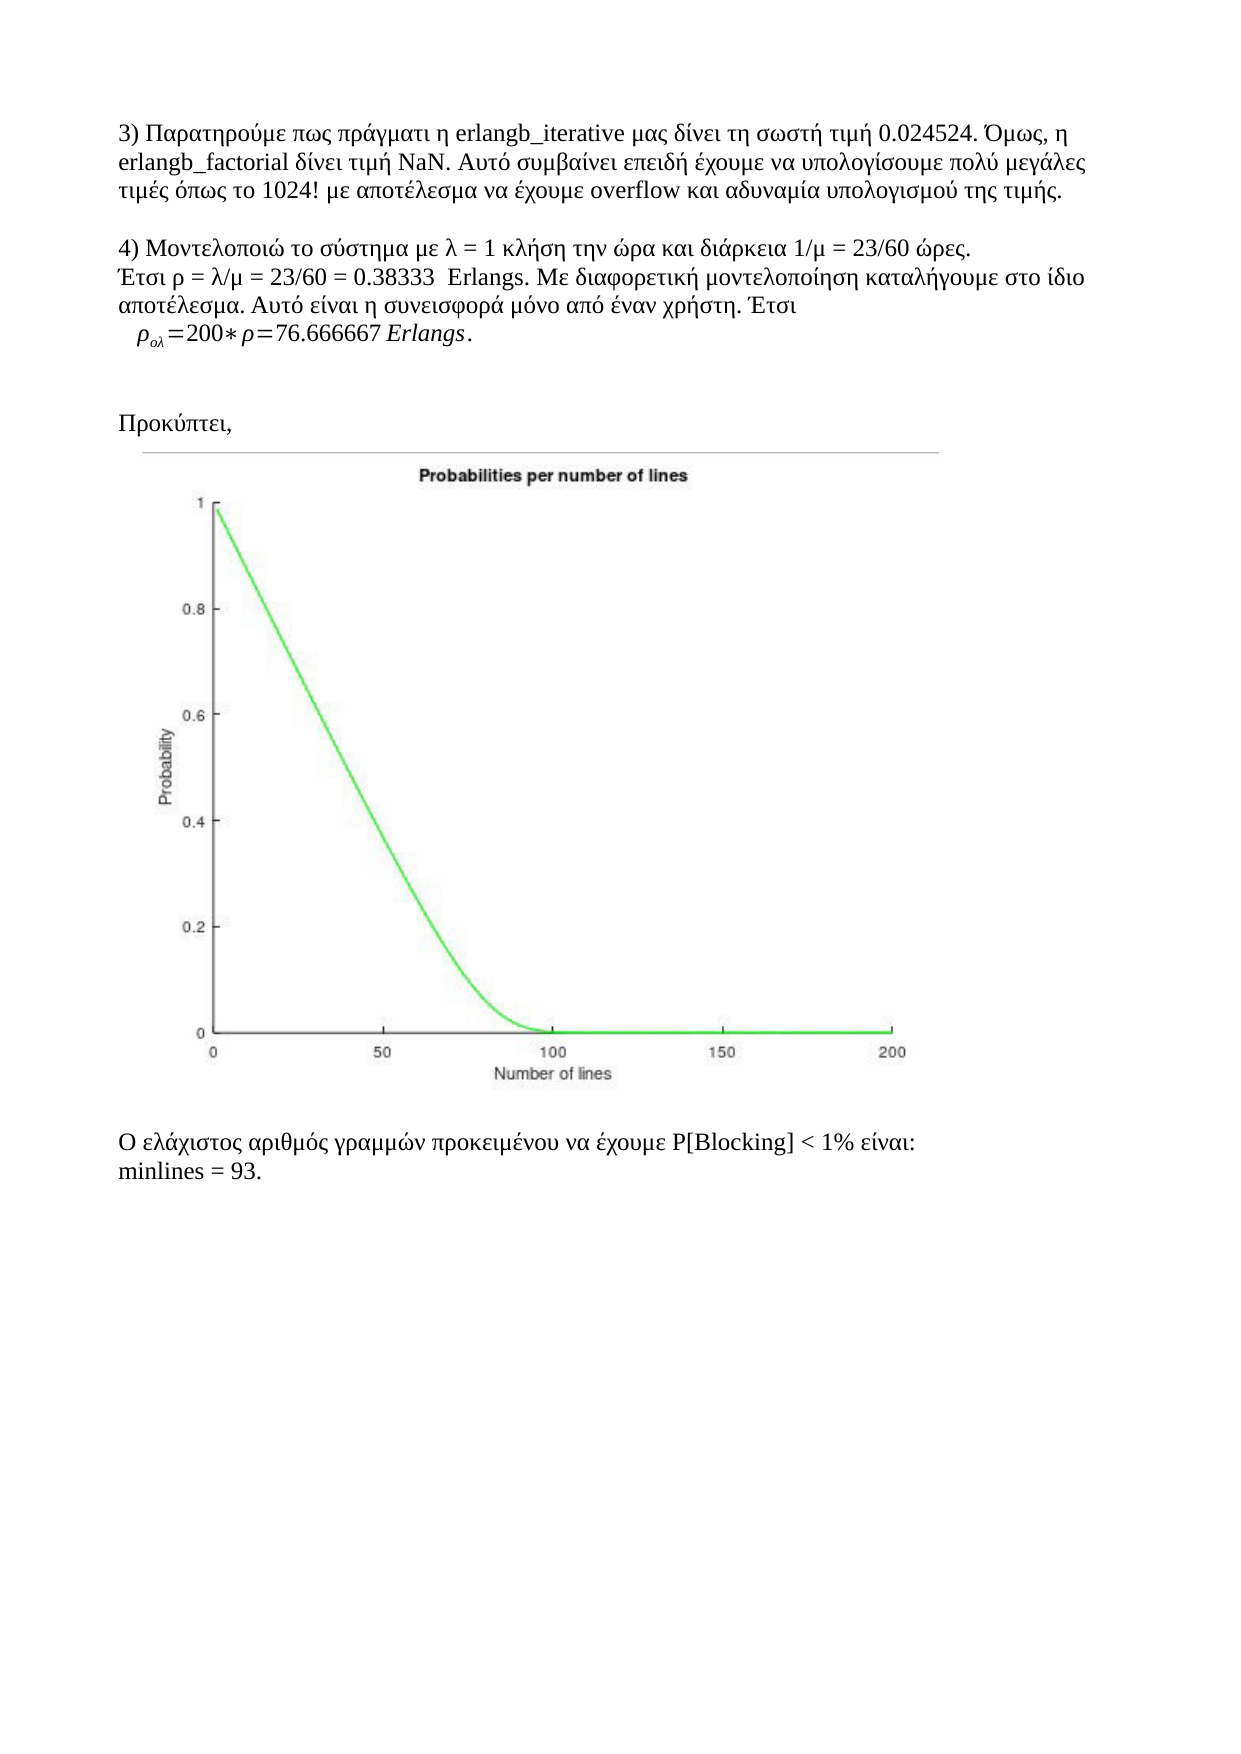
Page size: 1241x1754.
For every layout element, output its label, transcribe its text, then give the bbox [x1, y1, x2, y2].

text minlines = 93. [118, 1156, 1122, 1184]
text Προκύπτει, [118, 408, 1122, 437]
picture [142, 452, 940, 1097]
text 4) Μοντελοποιώ το σύστημα με λ = 1 κλήση την ώρα και διάρκεια 1/μ = 23/60 ώρες. [118, 233, 1122, 262]
text 3) Παρατηρούμε πως πράγματι η erlangb_iterative μας δίνει τη σωστή τιμή 0.024524. Όμως, η erlangb_factorial δίνει τιμή NaN. Αυτό συμβαίνει επειδή έχουμε να υπολογίσουμε πολύ μεγάλες τιμές όπως το 1024! με αποτέλεσμα να έχουμε overflow και αδυναμία υπολογισμού της τιμής. [118, 118, 1122, 204]
text Ο ελάχιστος αριθμός γραμμών προκειμένου να έχουμε P[Blocking] < 1% είναι: [118, 1127, 1122, 1156]
text Έτσι ρ = λ/μ = 23/60 = 0.38333 Erlangs. Με διαφορετική μοντελοποίηση καταλήγουμε στο ίδιο αποτέλεσμα. Αυτό είναι η συνεισφορά μόνο από έναν χρήστη. Έτσι [118, 262, 1122, 351]
